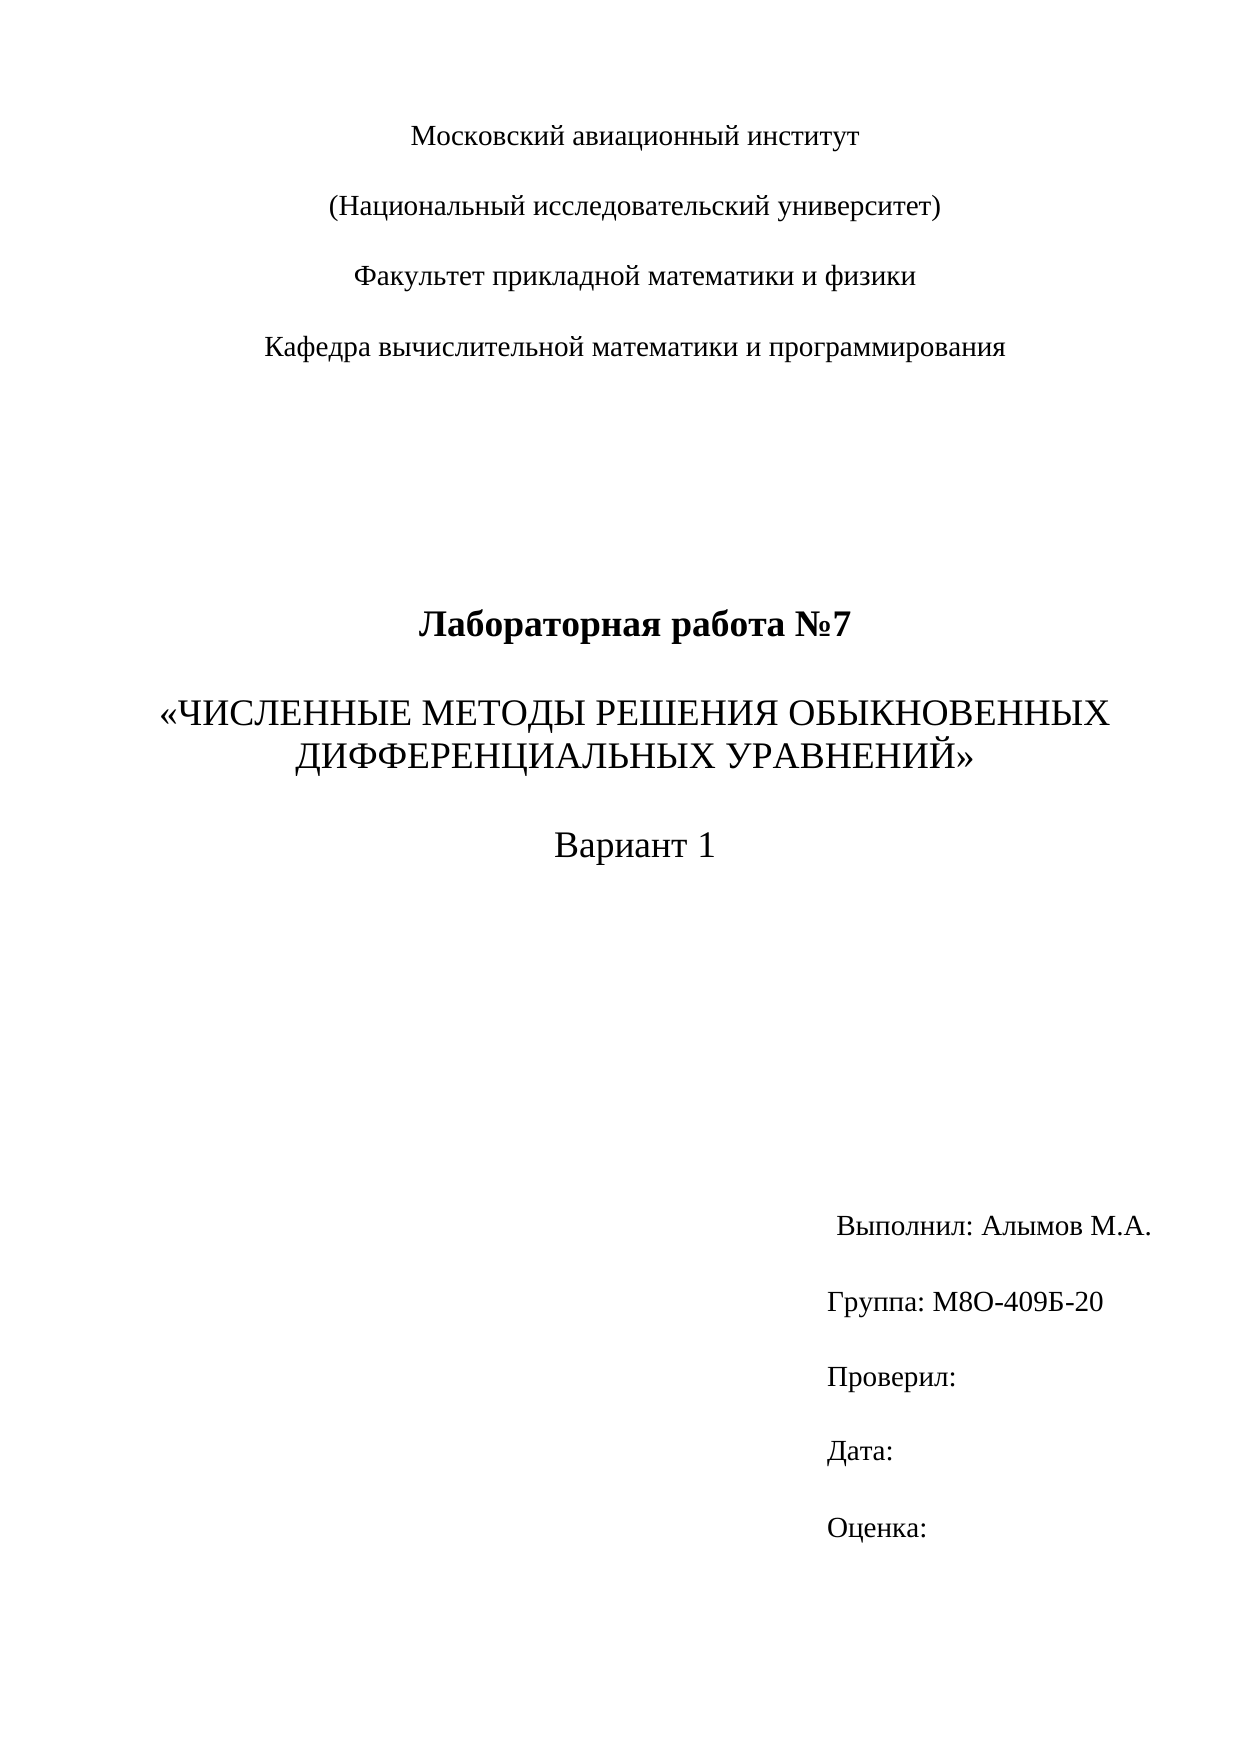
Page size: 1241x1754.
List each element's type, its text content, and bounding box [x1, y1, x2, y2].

text Проверил: [827, 1359, 1152, 1393]
text Кафедра вычислительной математики и программирования [118, 329, 1152, 362]
text Факультет прикладной математики и физики [118, 258, 1152, 292]
text «ЧИСЛЕННЫЕ МЕТОДЫ РЕШЕНИЯ ОБЫКНОВЕННЫХ ДИФФЕРЕНЦИАЛЬНЫХ УРАВНЕНИЙ» [118, 690, 1152, 776]
text Оценка: [827, 1510, 1152, 1543]
text (Национальный исследовательский университет) [118, 188, 1152, 222]
text Лабораторная работа №7 [118, 601, 1152, 644]
text Вариант 1 [118, 822, 1152, 865]
text Дата: [827, 1433, 1152, 1467]
text Выполнил: Алымов М.А. [177, 1208, 1152, 1242]
text Группа: М8О-409Б-20 [827, 1284, 1152, 1318]
text Московский авиационный институт [118, 118, 1152, 152]
